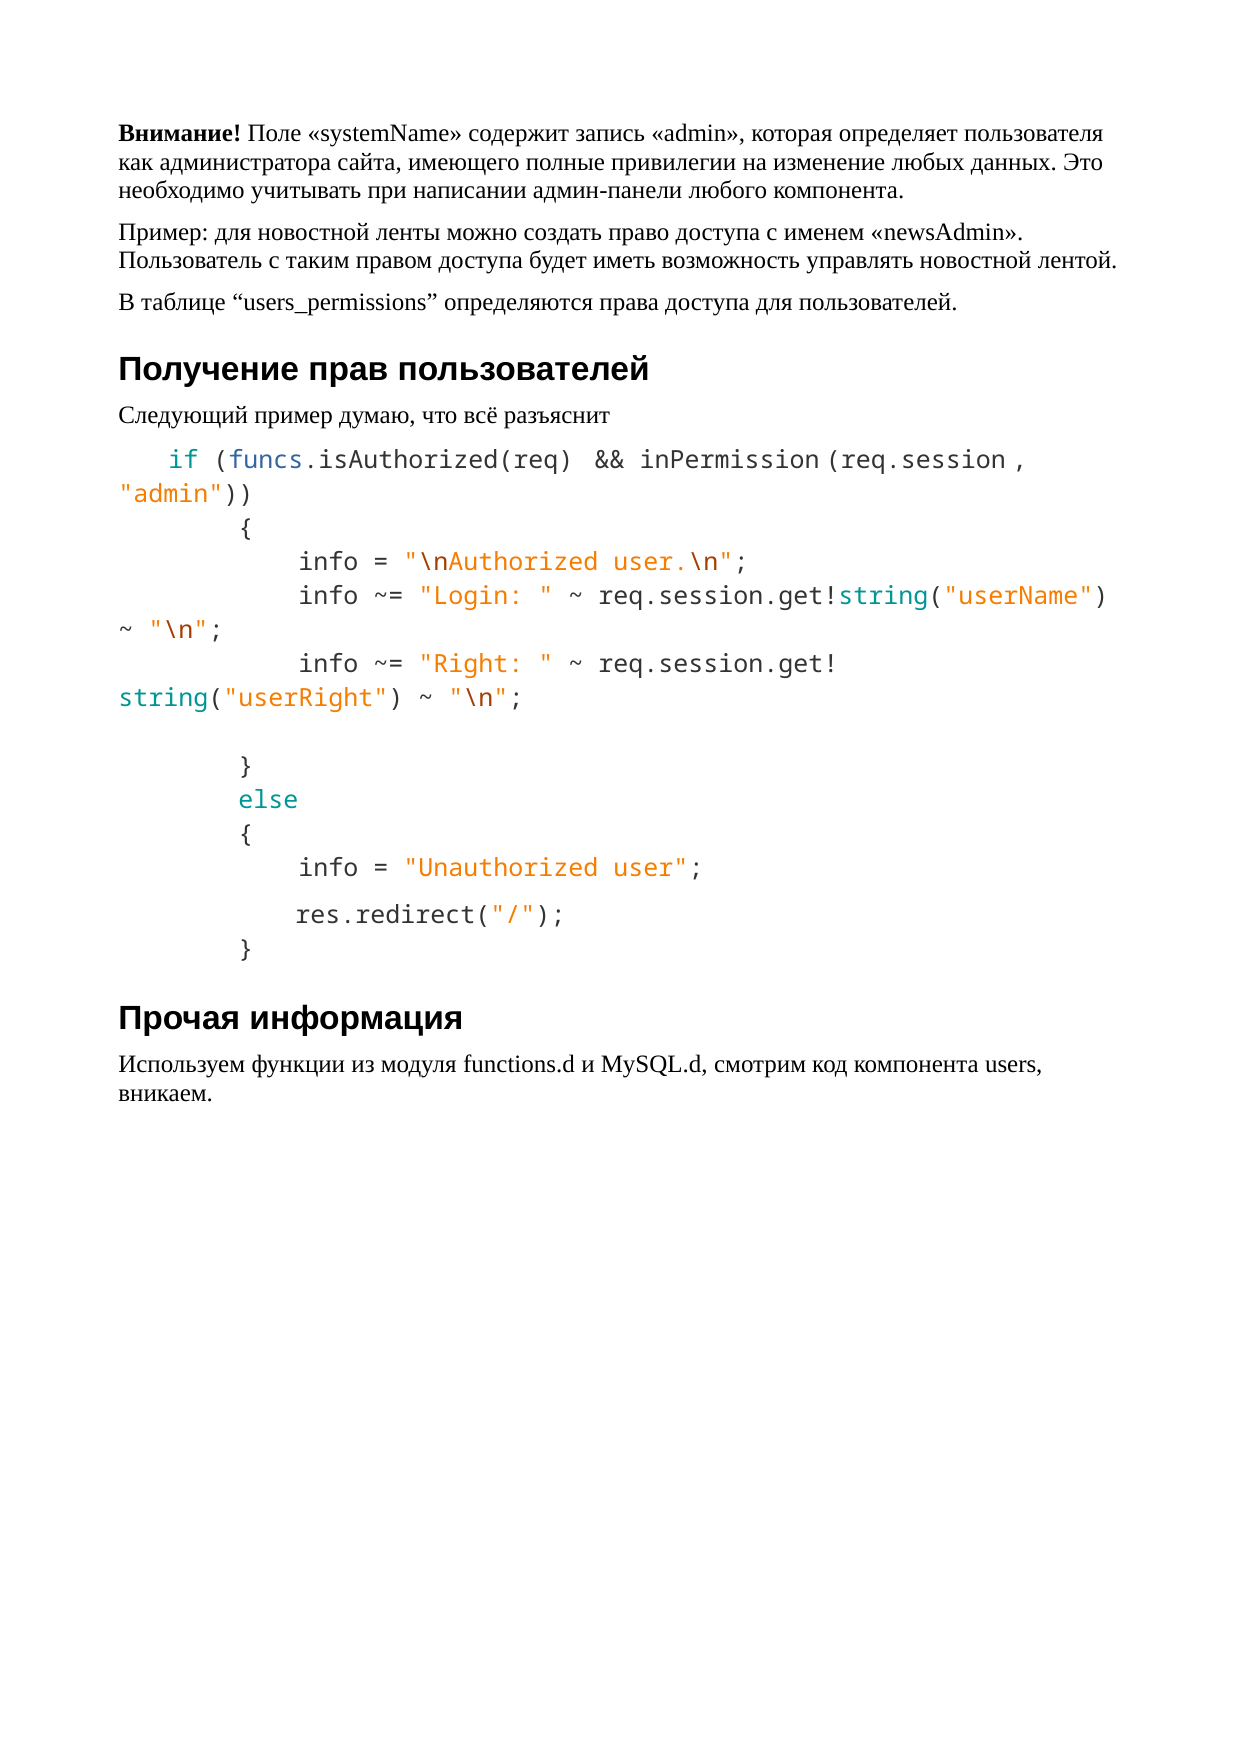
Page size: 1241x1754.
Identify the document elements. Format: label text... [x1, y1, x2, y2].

text if (funcs.isAuthorized(req) && inPermission (req.session , "admin")) { info = "\nAuthorized user.\n"; info ~= "Login: " ~ req.session.get!string("userName") ~ "\n"; info ~= "Right: " ~ req.session.get!string("userRight") ~ "\n"; } else { info = "Unauthorized user"; [118, 441, 1122, 884]
text В таблице “users_permissions” определяются права доступа для пользователей. [118, 287, 1122, 316]
text Внимание! Поле «systemName» содержит запись «admin», которая определяет пользователя как администратора сайта, имеющего полные привилегии на изменение любых данных. Это необходимо учитывать при написании админ-панели любого компонента. [118, 118, 1122, 204]
text Следующий пример думаю, что всё разъяснит [118, 400, 1122, 429]
subtitle Получение прав пользователей [118, 349, 1122, 388]
subtitle Прочая информация [118, 998, 1122, 1037]
text Пример: для новостной ленты можно создать право доступа с именем «newsAdmin». Пользователь с таким правом доступа будет иметь возможность управлять новостной лентой. [118, 217, 1122, 274]
text res.redirect("/"); } [118, 897, 1122, 965]
text Используем функции из модуля functions.d и MySQL.d, смотрим код компонента users, вникаем. [118, 1049, 1122, 1107]
